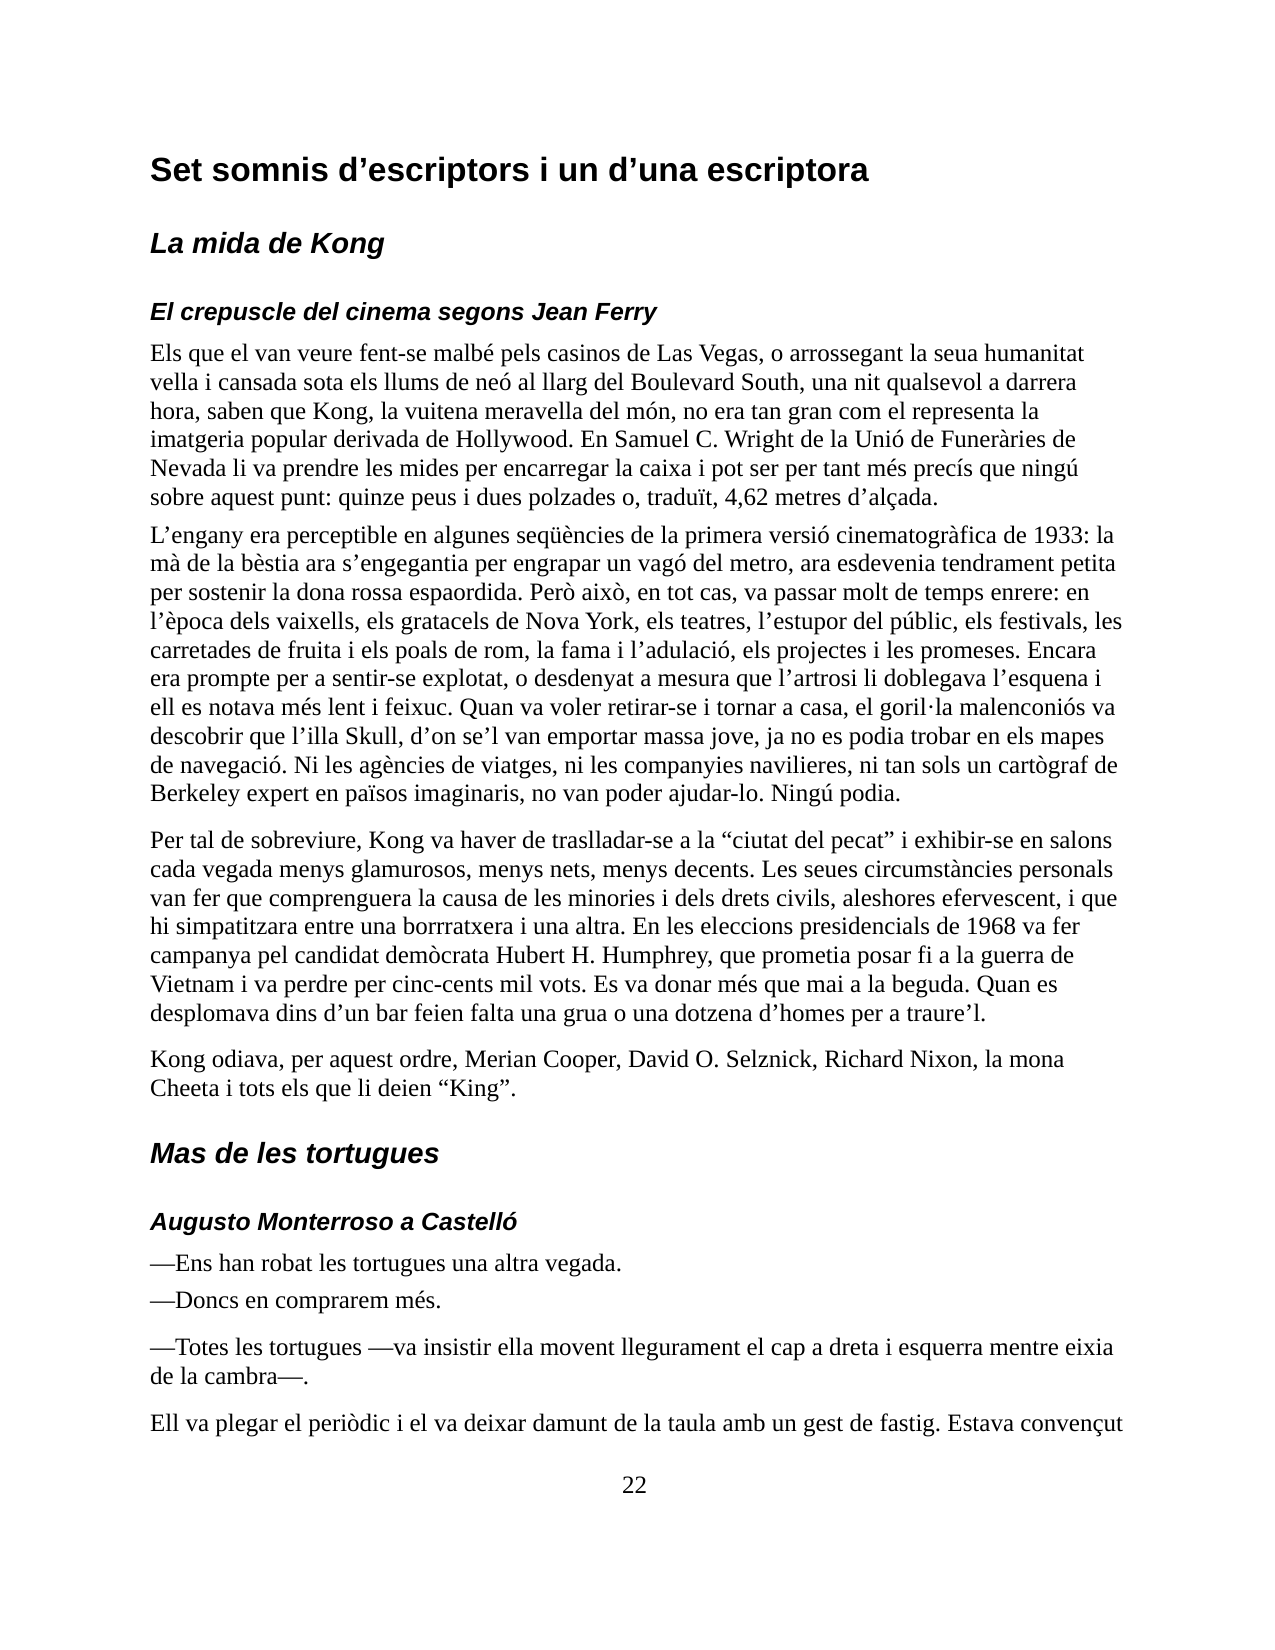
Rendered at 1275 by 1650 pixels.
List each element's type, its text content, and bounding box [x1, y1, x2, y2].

subtitle La mida de Kong [150, 226, 1125, 260]
text Els que el van veure fent-se malbé pels casinos de Las Vegas, o arrossegant la seua humanitat vella i cansada sota els llums de neó al llarg del Boulevard South, una nit qualsevol a darrera hora, saben que Kong, la vuitena meravella del món, no era tan gran com el representa la imatgeria popular derivada de Hollywood. En Samuel C. Wright de la Unió de Funeràries de Nevada li va prendre les mides per encarregar la caixa i pot ser per tant més precís que ningú sobre aquest punt: quinze peus i dues polzades o, traduït, 4,62 metres d’alçada. [150, 338, 1125, 511]
text L’engany era perceptible en algunes seqüències de la primera versió cinematogràfica de 1933: la mà de la bèstia ara s’engegantia per engrapar un vagó del metro, ara esdevenia tendrament petita per sostenir la dona rossa espaordida. Però això, en tot cas, va passar molt de temps enrere: en l’època dels vaixells, els gratacels de Nova York, els teatres, l’estupor del públic, els festivals, les carretades de fruita i els poals de rom, la fama i l’adulació, els projectes i les promeses. Encara era prompte per a sentir-se explotat, o desdenyat a mesura que l’artrosi li doblegava l’esquena i ell es notava més lent i feixuc. Quan va voler retirar-se i tornar a casa, el goril·la malenconiós va descobrir que l’illa Skull, d’on se’l van emportar massa jove, ja no es podia trobar en els mapes de navegació. Ni les agències de viatges, ni les companyies navilieres, ni tan sols un cartògraf de Berkeley expert en països imaginaris, no van poder ajudar-lo. Ningú podia. [150, 520, 1125, 807]
text Ell va plegar el periòdic i el va deixar damunt de la taula amb un gest de fastig. Estava convençut [150, 1408, 1125, 1436]
text —Totes les tortugues —va insistir ella movent llegurament el cap a dreta i esquerra mentre eixia de la cambra—. [150, 1332, 1125, 1390]
subtitle Augusto Monterroso a Castelló [150, 1207, 1125, 1235]
subtitle El crepuscle del cinema segons Jean Ferry [150, 297, 1125, 326]
text —Ens han robat les tortugues una altra vegada. [150, 1248, 1125, 1277]
text Per tal de sobreviure, Kong va haver de traslladar-se a la “ciutat del pecat” i exhibir-se en salons cada vegada menys glamurosos, menys nets, menys decents. Les seues circumstàncies personals van fer que comprenguera la causa de les minories i dels drets civils, aleshores efervescent, i que hi simpatitzara entre una borrratxera i una altra. En les eleccions presidencials de 1968 va fer campanya pel candidat demòcrata Hubert H. Humphrey, que prometia posar fi a la guerra de Vietnam i va perdre per cinc-cents mil vots. Es va donar més que mai a la beguda. Quan es desplomava dins d’un bar feien falta una grua o una dotzena d’homes per a traure’l. [150, 825, 1125, 1026]
subtitle Set somnis d’escriptors i un d’una escriptora [150, 150, 1125, 189]
text —Doncs en comprarem més. [150, 1286, 1125, 1314]
text Kong odiava, per aquest ordre, Merian Cooper, David O. Selznick, Richard Nixon, la mona Cheeta i tots els que li deien “King”. [150, 1044, 1125, 1102]
subtitle Mas de les tortugues [150, 1136, 1125, 1169]
